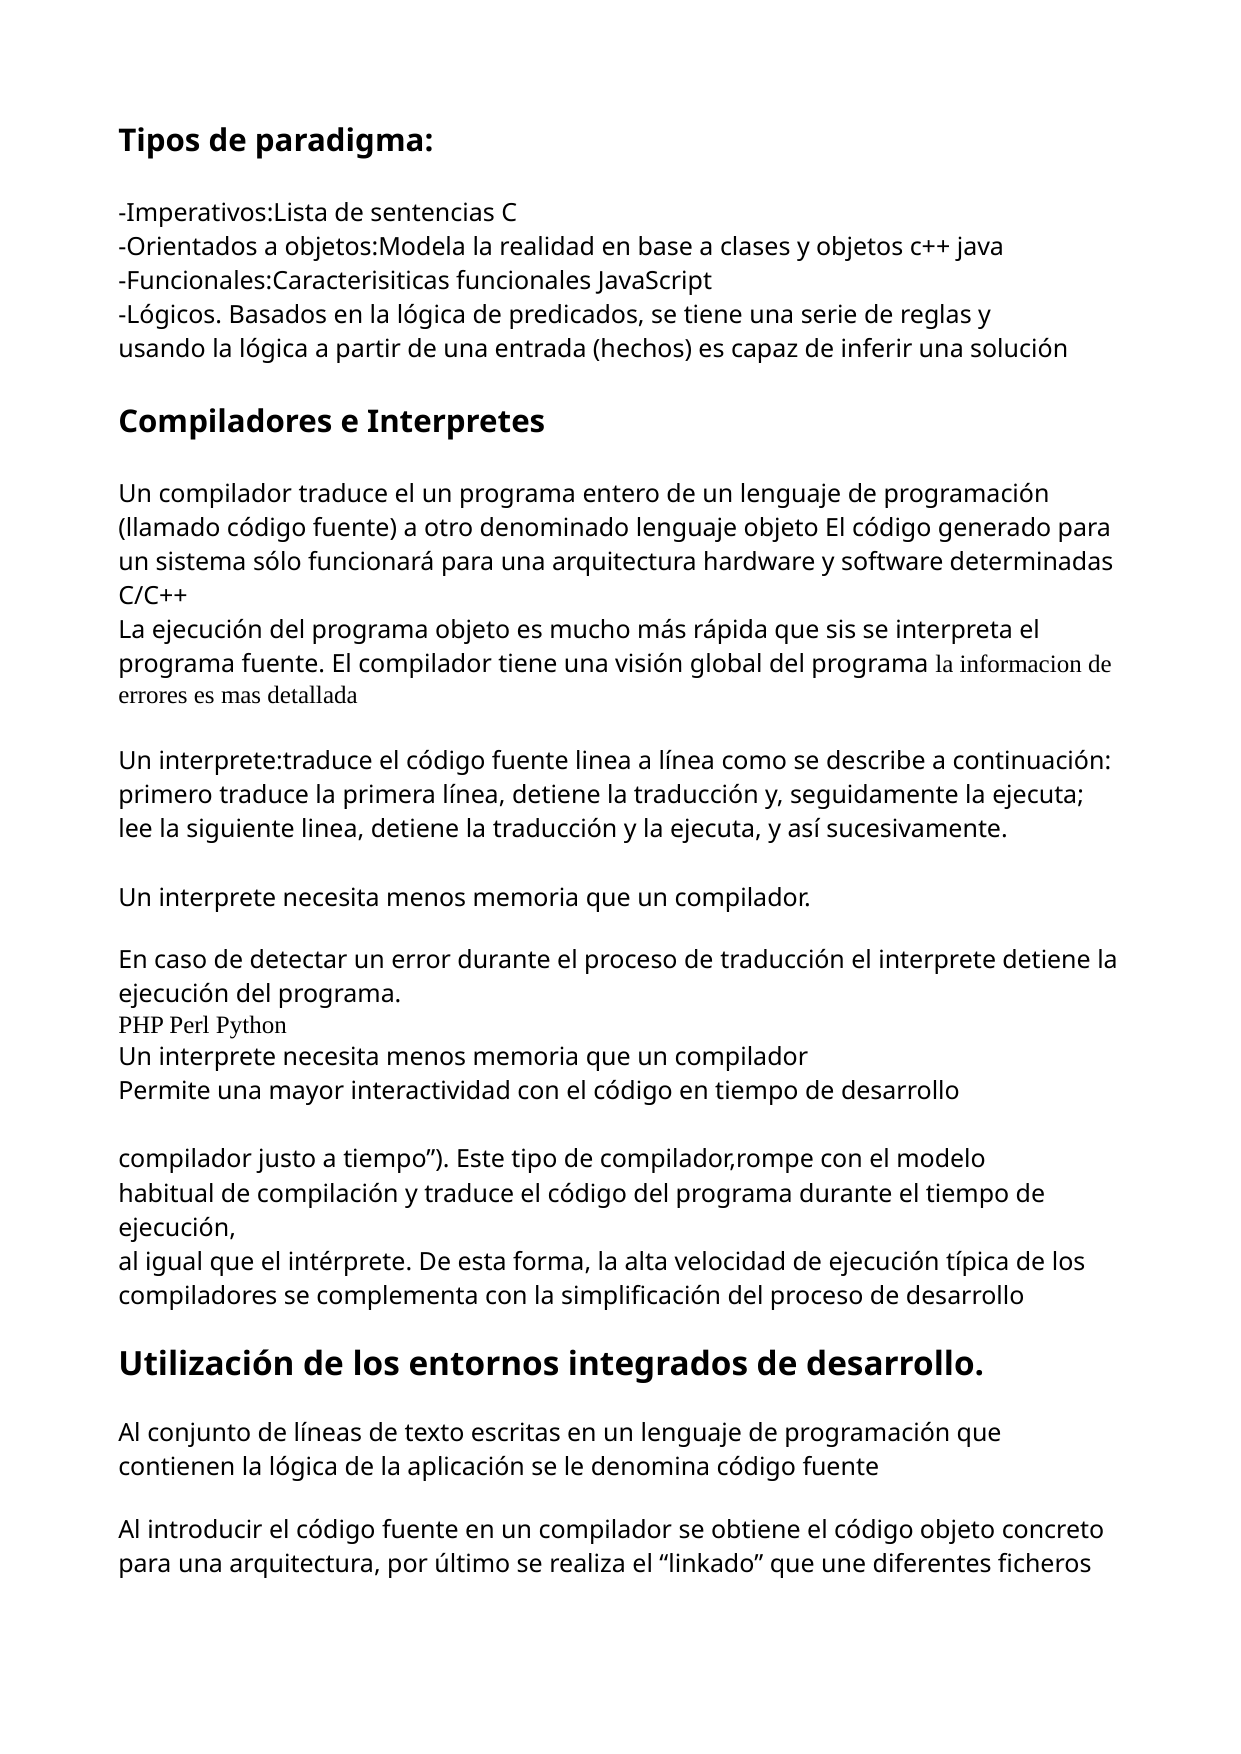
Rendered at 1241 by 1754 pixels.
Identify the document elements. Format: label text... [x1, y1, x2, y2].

text Al introducir el código fuente en un compilador se obtiene el código objeto concreto para una arquitectura, por último se realiza el “linkado” que une diferentes ficheros [118, 1511, 1122, 1579]
text -Funcionales:Caracterisiticas funcionales JavaScript [118, 263, 1122, 297]
text Compiladores e Interpretes [118, 399, 1122, 442]
text PHP Perl Python [118, 1010, 1122, 1039]
text Un interprete:traduce el código fuente linea a línea como se describe a continuación: primero traduce la primera línea, detiene la traducción y, seguidamente la ejecuta; lee la siguiente linea, detiene la traducción y la ejecuta, y así sucesivamente. [118, 743, 1122, 845]
text Al conjunto de líneas de texto escritas en un lenguaje de programación que contienen la lógica de la aplicación se le denomina código fuente [118, 1414, 1122, 1482]
text -Imperativos:Lista de sentencias C [118, 195, 1122, 229]
text Un interprete necesita menos memoria que un compilador [118, 1039, 1122, 1073]
text C/C++ [118, 578, 1122, 612]
text Un compilador traduce el un programa entero de un lenguaje de programación (llamado código fuente) a otro denominado lenguaje objeto El código generado para un sistema sólo funcionará para una arquitectura hardware y software determinadas [118, 476, 1122, 578]
text Un interprete necesita menos memoria que un compilador. [118, 879, 1122, 913]
text Utilización de los entornos integrados de desarrollo. [118, 1340, 1122, 1386]
text En caso de detectar un error durante el proceso de traducción el interprete detiene la ejecución del programa. [118, 942, 1122, 1010]
text -Orientados a objetos:Modela la realidad en base a clases y objetos c++ java [118, 229, 1122, 263]
text Permite una mayor interactividad con el código en tiempo de desarrollo [118, 1073, 1122, 1107]
text -Lógicos. Basados en la lógica de predicados, se tiene una serie de reglas y usando la lógica a partir de una entrada (hechos) es capaz de inferir una solución [118, 297, 1122, 365]
text Tipos de paradigma: [118, 118, 1122, 161]
text La ejecución del programa objeto es mucho más rápida que sis se interpreta el programa fuente. El compilador tiene una visión global del programa la informacion de errores es mas detallada [118, 612, 1122, 709]
text compilador justo a tiempo”). Este tipo de compilador,rompe con el modelo habitual de compilación y traduce el código del programa durante el tiempo de ejecución, al igual que el intérprete. De esta forma, la alta velocidad de ejecución típica de los compiladores se complementa con la simplificación del proceso de desarrollo [118, 1141, 1122, 1311]
